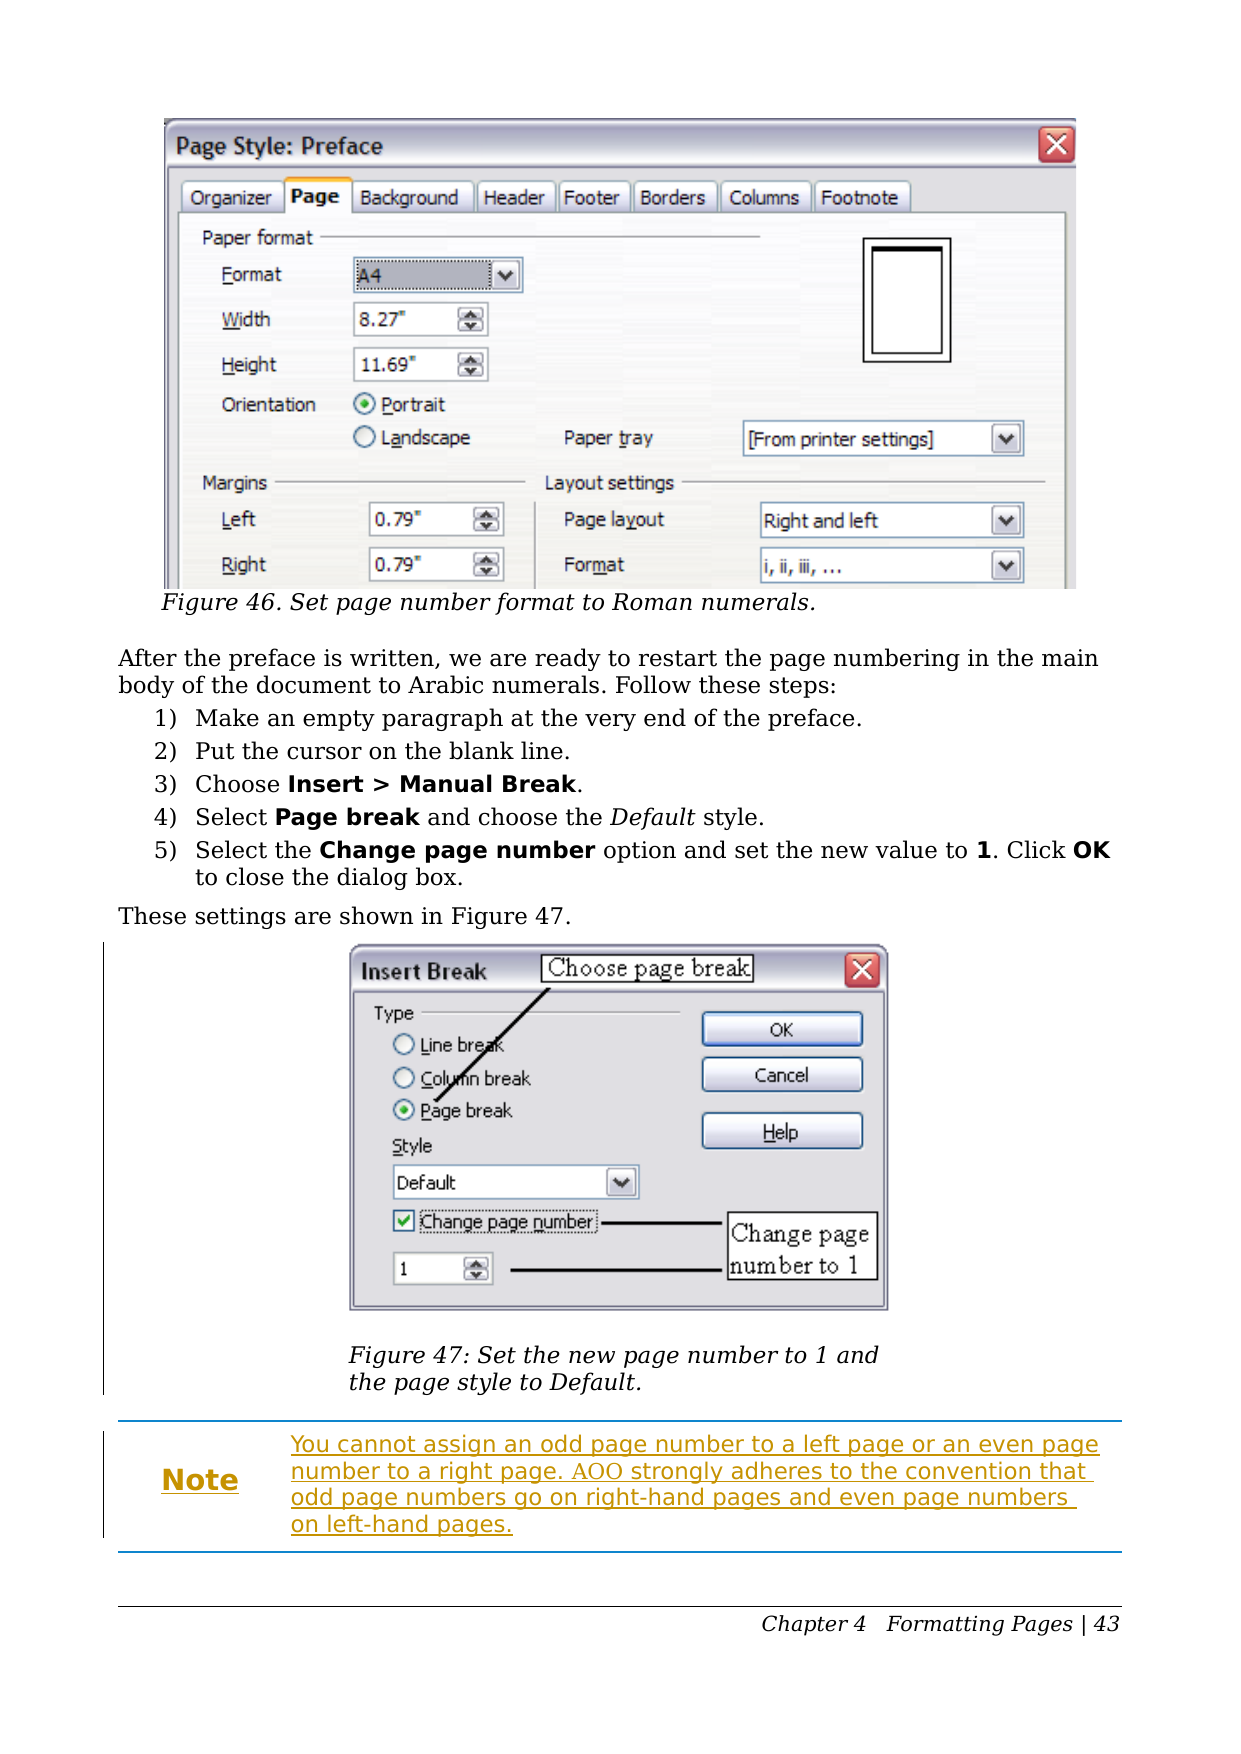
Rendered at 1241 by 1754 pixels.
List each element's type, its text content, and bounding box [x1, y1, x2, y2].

list Put the cursor on the blank line. [177, 738, 1122, 765]
text Figure 46. Set page number format to Roman numerals. [161, 118, 1079, 616]
text These settings are shown in Figure 47. [118, 903, 1122, 929]
text Figure 47: Set the new page number to 1 and the page style to Default. [349, 1342, 892, 1395]
picture [164, 118, 1077, 589]
list Choose Insert > Manual Break. [177, 771, 1122, 798]
list After the preface is written, we are ready to restart the page numbering in the main body of the document to Arabic numerals. Follow these steps: [118, 646, 1122, 699]
table_header You cannot assign an odd page number to a left page or an even page number to a right page. AOO strongly adheres to the convention that odd page numbers go on right-hand pages and even page numbers on left-hand pages. [281, 1422, 1122, 1551]
picture [348, 942, 892, 1316]
list Select the Change page number option and set the new value to 1. Click OK to close the dialog box. [177, 837, 1122, 890]
list Select Page break and choose the Default style. [177, 804, 1122, 831]
list Make an empty paragraph at the very end of the preface. [177, 705, 1122, 732]
table_header Note [118, 1422, 281, 1551]
